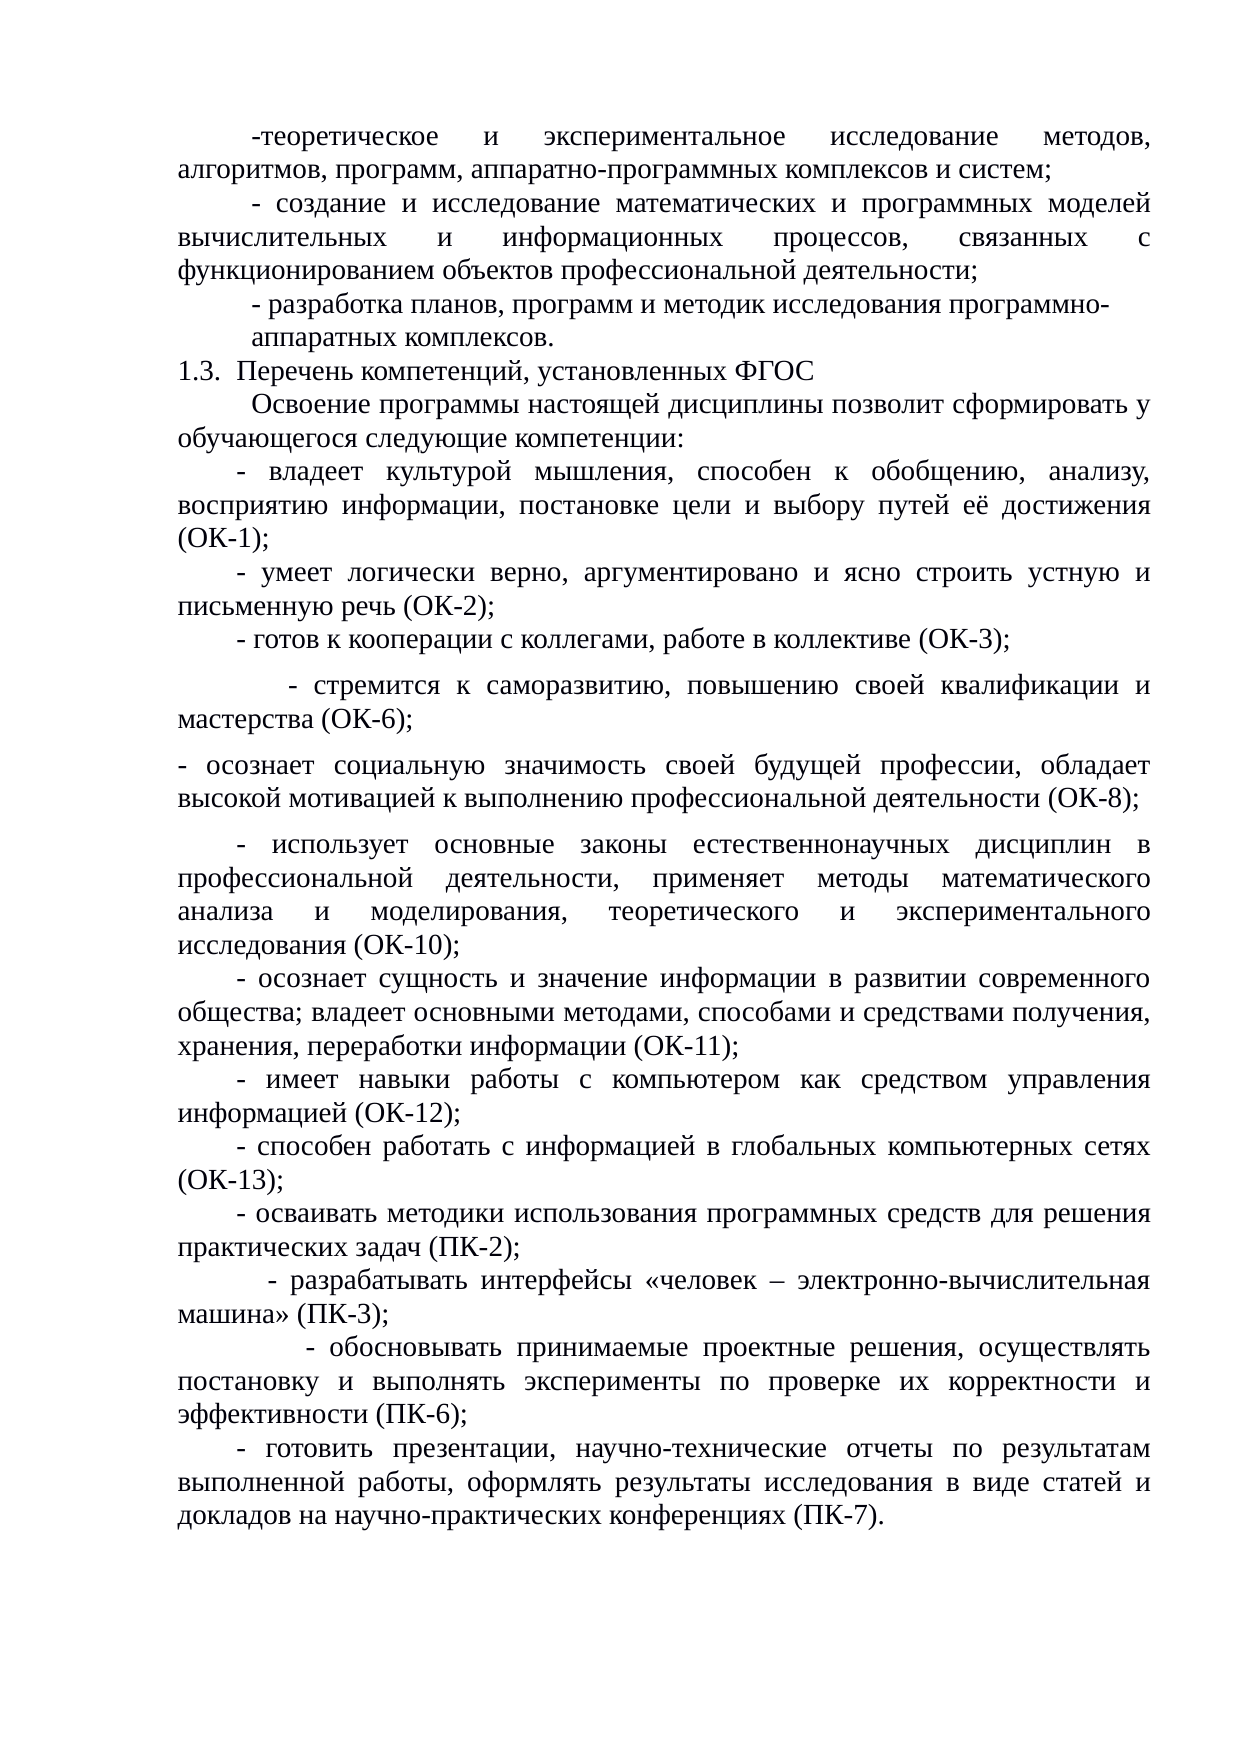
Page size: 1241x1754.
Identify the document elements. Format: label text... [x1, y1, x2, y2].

text - имеет навыки работы с компьютером как средством управления информацией (ОК-12); [177, 1061, 1152, 1128]
text - владеет культурой мышления, способен к обобщению, анализу, восприятию информации, постановке цели и выбору путей её достижения (ОК-1); [177, 453, 1152, 554]
text - создание и исследование математических и программных моделей вычислительных и информационных процессов, связанных с функционированием объектов профессиональной деятельности; [177, 185, 1152, 286]
text - осваивать методики использования программных средств для решения практических задач (ПК-2); [177, 1195, 1152, 1262]
text - разработка планов, программ и методик исследования программно- [177, 286, 1152, 319]
text - осознает сущность и значение информации в развитии современного общества; владеет основными методами, способами и средствами получения, хранения, переработки информации (ОК-11); [177, 961, 1152, 1061]
list Перечень компетенций, установленных ФГОС [177, 353, 1152, 386]
text - разрабатывать интерфейсы «человек – электронно-вычислительная машина» (ПК-3); [177, 1262, 1152, 1329]
text - использует основные законы естественнонаучных дисциплин в профессиональной деятельности, применяет методы математического анализа и моделирования, теоретического и экспериментального исследования (ОК-10); [177, 826, 1152, 961]
text - готовить презентации, научно-технические отчеты по результатам выполненной работы, оформлять результаты исследования в виде статей и докладов на научно-практических конференциях (ПК-7). [177, 1430, 1152, 1531]
text - способен работать с информацией в глобальных компьютерных сетях (ОК-13); [177, 1128, 1152, 1195]
text - осознает социальную значимость своей будущей профессии, обладает высокой мотивацией к выполнению профессиональной деятельности (ОК-8); [177, 747, 1152, 814]
text аппаратных комплексов. [177, 319, 1152, 353]
text -теоретическое и экспериментальное исследование методов, алгоритмов, программ, аппаратно-программных комплексов и систем; [177, 118, 1152, 185]
text - готов к кооперации с коллегами, работе в коллективе (ОК-3); [177, 621, 1152, 655]
text - обосновывать принимаемые проектные решения, осуществлять постановку и выполнять эксперименты по проверке их корректности и эффективности (ПК-6); [177, 1329, 1152, 1430]
text Освоение программы настоящей дисциплины позволит сформировать у обучающегося следующие компетенции: [177, 386, 1152, 453]
text - умеет логически верно, аргументировано и ясно строить устную и письменную речь (ОК-2); [177, 554, 1152, 621]
text - стремится к саморазвитию, повышению своей квалификации и мастерства (ОК-6); [177, 667, 1152, 734]
